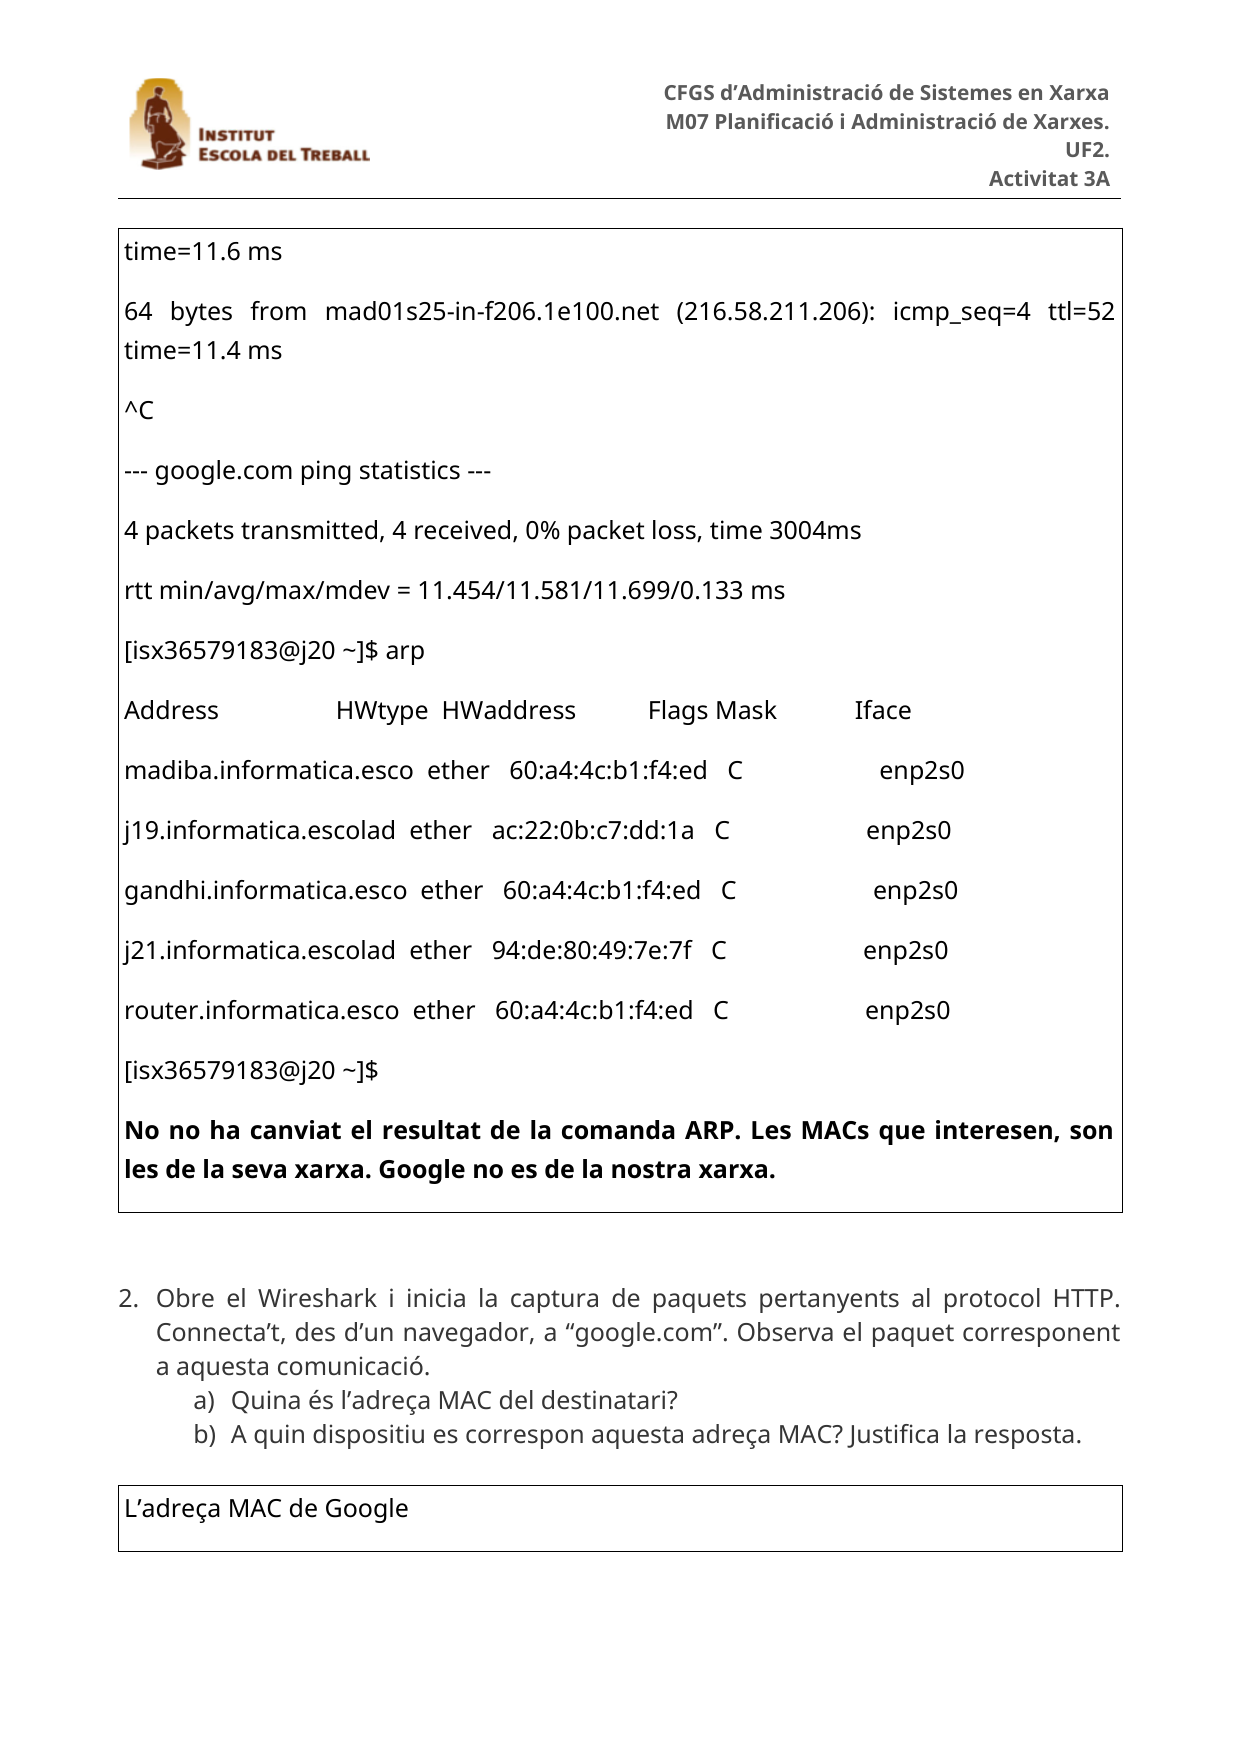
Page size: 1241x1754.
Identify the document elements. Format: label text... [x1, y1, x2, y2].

table_header L’adreça MAC de Google [119, 1486, 1122, 1551]
list Quina és l’adreça MAC del destinatari? [193, 1383, 1122, 1417]
picture [129, 78, 370, 170]
table_header time=11.6 ms 64 bytes from mad01s25-in-f206.1e100.net (216.58.211.206): icmp_seq=4 ttl=52 time=11.4 ms ^C --- google.com ping statistics --- 4 packets transmitted, 4 received, 0% packet loss, time 3004ms rtt min/avg/max/mdev = 11.454/11.581/11.699/0.133 ms [isx36579183@j20 ~]$ arp Address HWtype HWaddress Flags Mask Iface madiba.informatica.esco ether 60:a4:4c:b1:f4:ed C enp2s0 j19.informatica.escolad ether ac:22:0b:c7:dd:1a C enp2s0 gandhi.informatica.esco ether 60:a4:4c:b1:f4:ed C enp2s0 j21.informatica.escolad ether 94:de:80:49:7e:7f C enp2s0 router.informatica.esco ether 60:a4:4c:b1:f4:ed C enp2s0 [isx36579183@j20 ~]$ No no ha canviat el resultat de la comanda ARP. Les MACs que interesen, son les de la seva xarxa. Google no es de la nostra xarxa. [119, 229, 1122, 1212]
list Obre el Wireshark i inicia la captura de paquets pertanyents al protocol HTTP. Connecta’t, des d’un navegador, a “google.com”. Observa el paquet corresponent a aquesta comunicació. [118, 1281, 1122, 1383]
list A quin dispositiu es correspon aquesta adreça MAC? Justifica la resposta. [193, 1417, 1122, 1451]
